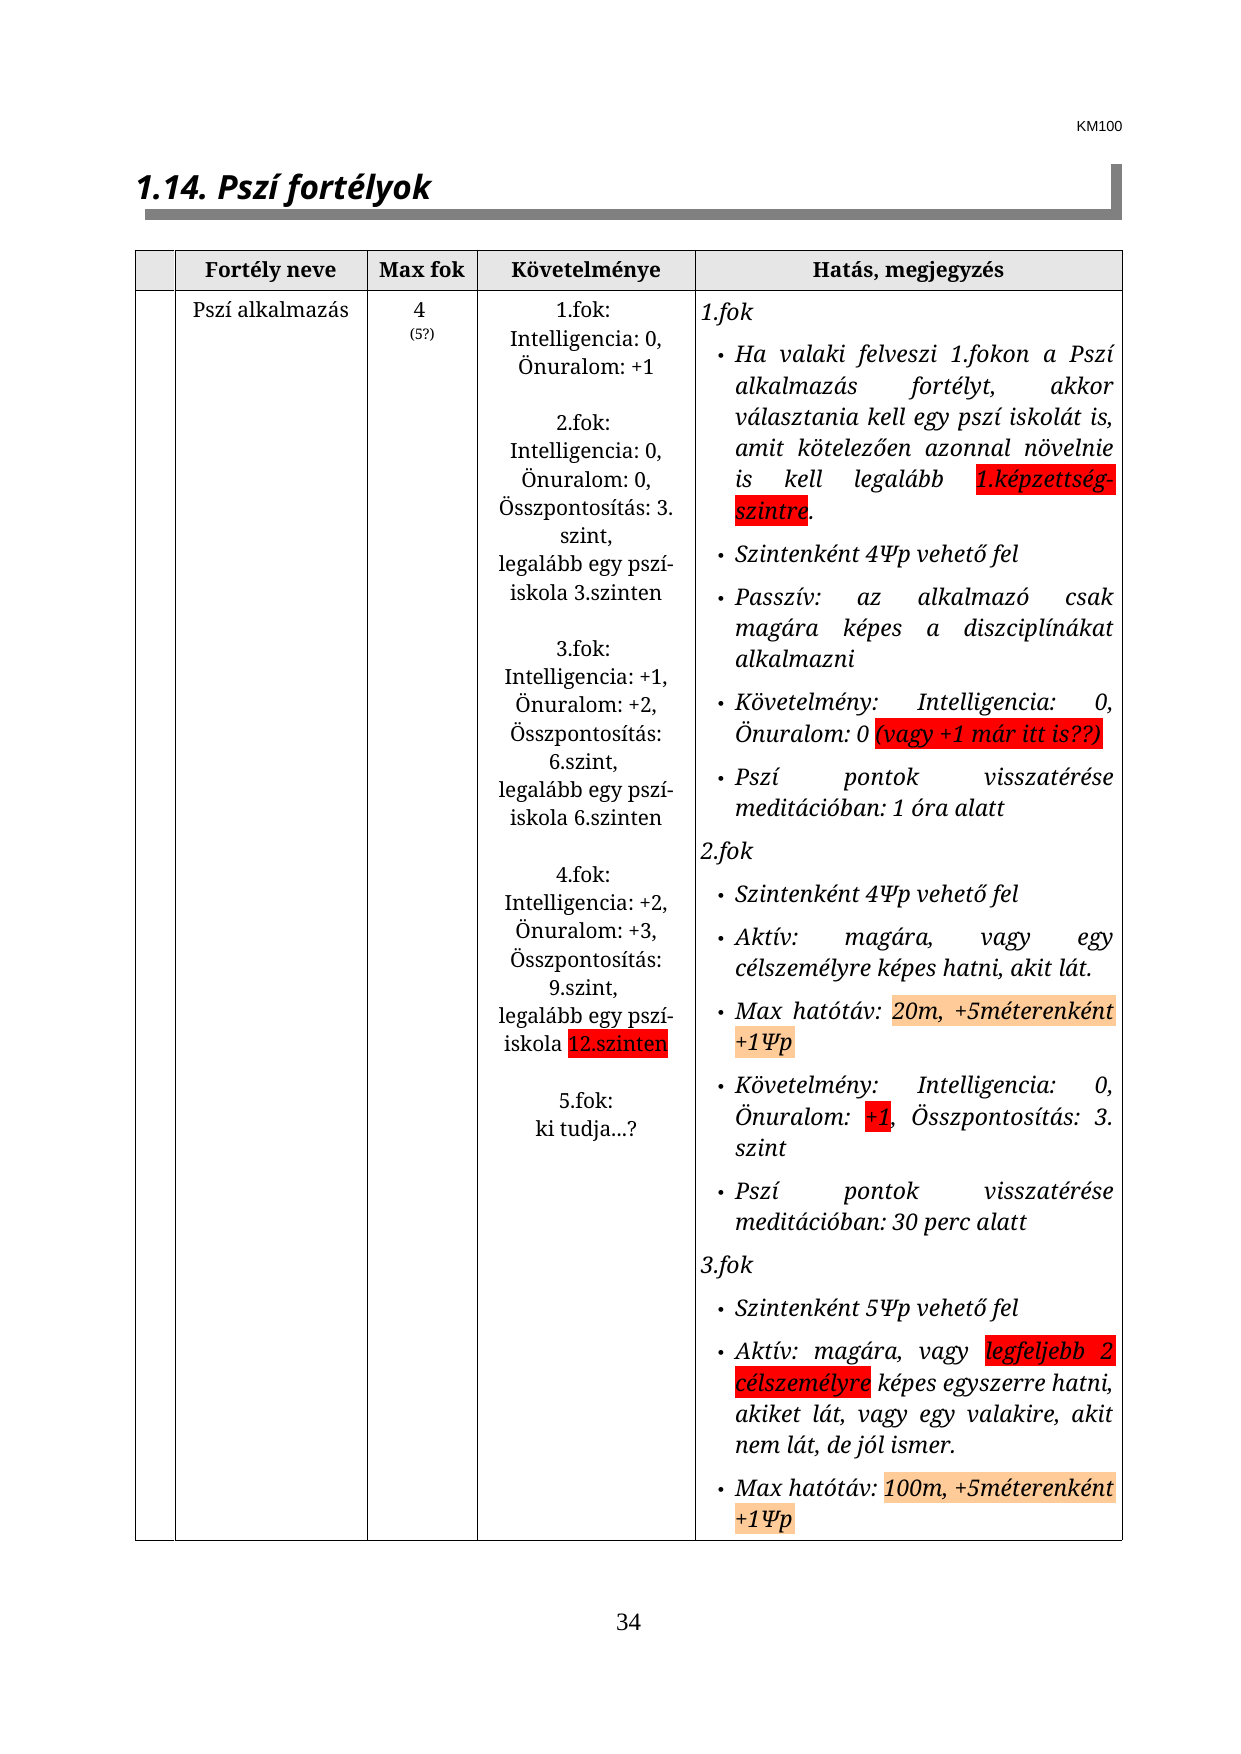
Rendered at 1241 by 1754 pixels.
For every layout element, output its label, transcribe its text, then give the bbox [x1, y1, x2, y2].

table_cell 1.fok Ha valaki felveszi 1.fokon a Pszí alkalmazás fortélyt, akkor választania kell egy pszí iskolát is, amit kötelezően azonnal növelnie is kell legalább 1.képzettség-szintre. Szintenként 4Ψp vehető fel Passzív: az alkalmazó csak magára képes a diszciplínákat alkalmazni Követelmény: Intelligencia: 0, Önuralom: 0 (vagy +1 már itt is??) Pszí pontok visszatérése meditációban: 1 óra alatt 2.fok Szintenként 4Ψp vehető fel Aktív: magára, vagy egy célszemélyre képes hatni, akit lát. Max hatótáv: 20m, +5méterenként +1Ψp Követelmény: Intelligencia: 0, Önuralom: +1, Összpontosítás: 3. szint Pszí pontok visszatérése meditációban: 30 perc alatt 3.fok Szintenként 5Ψp vehető fel Aktív: magára, vagy legfeljebb 2 célszemélyre képes egyszerre hatni, akiket lát, vagy egy valakire, akit nem lát, de jól ismer. Max hatótáv: 100m, +5méterenként +1Ψp Követelmény: Intelligencia: +1, Önuralom: +2, Összpontosítás: 6.szint, pszí-iskola 6.szinten Pszí pontok visszatérése meditációban: 10 perc alatt 4.fok Szintenként 5Ψp vehető fel Ez a mester szint. Egyben a legerősebb "hálózat" jellegű diszciplínák követelménye is. Aktív-háló: magára, vagy több jól látható emberre képes egyszerre hatni, vagy egy valakire, akit nem lát, de jól ismer. Max hatótáv: 500m, +5méterenként +1Ψp Követelmény: Intelligencia: +2, Önuralom: +3, Összpontosítás: 9.szint, pszí-iskola 12.szinten Pszí pontok visszatérése meditációban: 1 perc alatt 5.fok (Titkos fok. Legyen?) [696, 291, 1122, 1540]
table_header [136, 251, 174, 290]
table_header Hatás, megjegyzés [696, 251, 1122, 290]
table_header Fortély neve [176, 251, 367, 290]
table_cell [136, 291, 174, 1540]
table_header Max fok [368, 251, 477, 290]
table_cell 1.fok: Intelligencia: 0, Önuralom: +1 2.fok: Intelligencia: 0, Önuralom: 0, Összpontosítás: 3. szint, legalább egy pszí-iskola 3.szinten 3.fok: Intelligencia: +1, Önuralom: +2, Összpontosítás: 6.szint, legalább egy pszí-iskola 6.szinten 4.fok: Intelligencia: +2, Önuralom: +3, Összpontosítás: 9.szint, legalább egy pszí-iskola 12.szinten 5.fok: ki tudja...? [478, 291, 695, 1540]
table_cell 4 (5?) [368, 291, 477, 1540]
table_header Követelménye [478, 251, 695, 290]
subtitle Pszí fortélyok [134, 164, 1111, 209]
table_cell Pszí alkalmazás [176, 291, 367, 1540]
